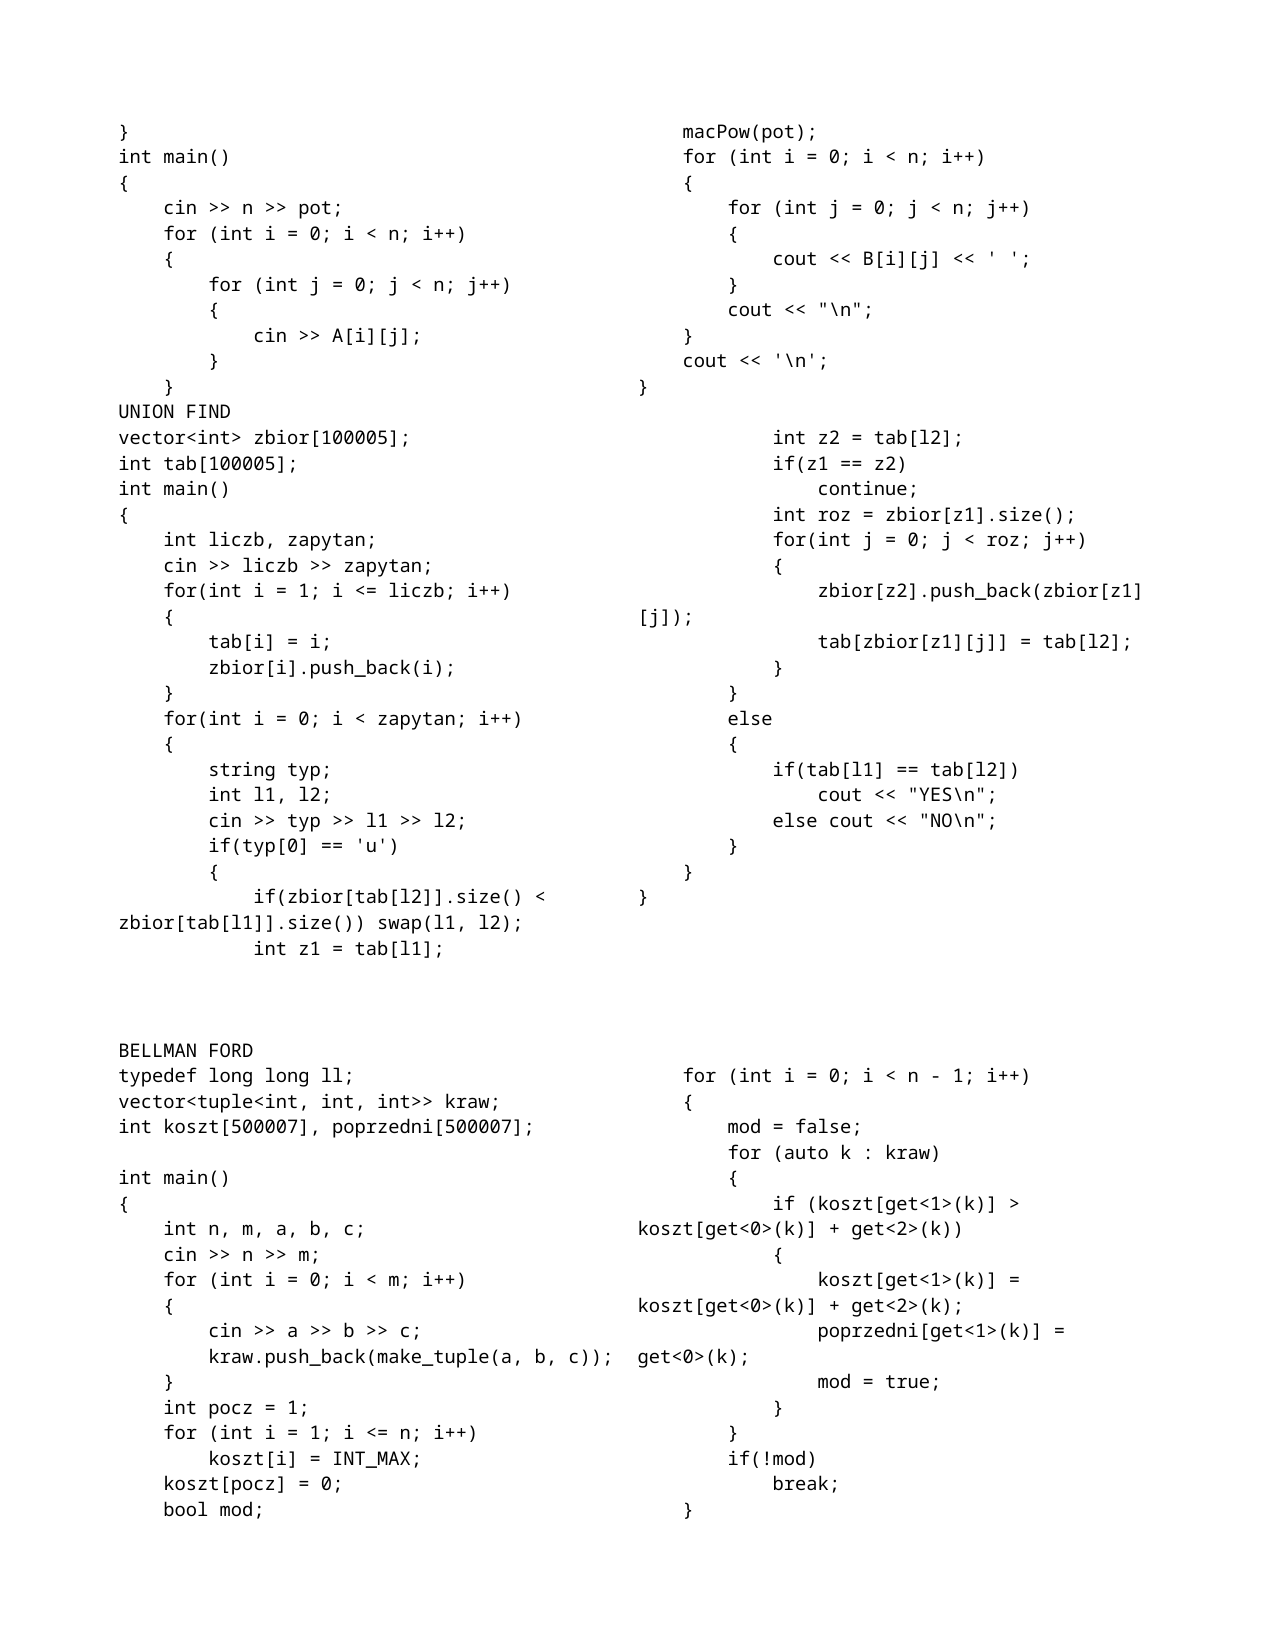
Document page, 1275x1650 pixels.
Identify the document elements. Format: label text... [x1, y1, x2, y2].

text { [118, 501, 637, 526]
text koszt[pocz] = 0; [118, 1471, 637, 1496]
text cin >> typ >> l1 >> l2; [118, 807, 637, 833]
text { [637, 1241, 1157, 1267]
text cin >> n >> m; [118, 1241, 637, 1267]
text } [637, 322, 1157, 348]
text } [118, 348, 637, 373]
text } [637, 858, 1157, 884]
text mod = true; [637, 1369, 1157, 1394]
text { [118, 858, 637, 884]
text int roz = zbior[z1].size(); [637, 501, 1157, 526]
text int main() [118, 1164, 637, 1190]
text for(int i = 0; i < zapytan; i++) [118, 705, 637, 731]
text if(tab[l1] == tab[l2]) [637, 756, 1157, 782]
text int z2 = tab[l2]; [637, 424, 1157, 450]
text } [118, 373, 637, 399]
text { [118, 246, 637, 271]
text int main() [118, 475, 637, 501]
text for (int i = 1; i <= n; i++) [118, 1420, 637, 1445]
text } [637, 1420, 1157, 1445]
text tab[i] = i; [118, 628, 637, 654]
text koszt[i] = INT_MAX; [118, 1445, 637, 1471]
text { [118, 731, 637, 756]
text } [637, 833, 1157, 858]
text { [637, 1164, 1157, 1190]
text } [637, 654, 1157, 679]
text macPow(pot); [637, 118, 1157, 144]
text if(zbior[tab[l2]].size() < zbior[tab[l1]].size()) swap(l1, l2); [118, 884, 637, 935]
text vector<tuple<int, int, int>> kraw; [118, 1088, 637, 1113]
text for(int j = 0; j < roz; j++) [637, 526, 1157, 552]
text } [118, 679, 637, 705]
text for (int i = 0; i < n - 1; i++) [637, 1062, 1157, 1088]
text cout << '\n'; [637, 348, 1157, 373]
text } [637, 271, 1157, 297]
text for (auto k : kraw) [637, 1139, 1157, 1164]
text } [637, 1496, 1157, 1522]
text cout << "\n"; [637, 297, 1157, 322]
text { [118, 297, 637, 322]
text continue; [637, 475, 1157, 501]
text int n, m, a, b, c; [118, 1216, 637, 1241]
text koszt[get<1>(k)] = koszt[get<0>(k)] + get<2>(k); [637, 1267, 1157, 1318]
text { [637, 220, 1157, 246]
text int pocz = 1; [118, 1394, 637, 1420]
text } [637, 1394, 1157, 1420]
text } [118, 118, 637, 144]
text if(z1 == z2) [637, 450, 1157, 475]
text mod = false; [637, 1113, 1157, 1139]
text for (int i = 0; i < m; i++) [118, 1267, 637, 1292]
text for (int j = 0; j < n; j++) [118, 271, 637, 297]
text zbior[z2].push_back(zbior[z1][j]); [637, 577, 1157, 628]
text } [118, 1369, 637, 1394]
text cout << "YES\n"; [637, 782, 1157, 807]
text kraw.push_back(make_tuple(a, b, c)); [118, 1343, 637, 1369]
text { [118, 1190, 637, 1216]
text { [637, 552, 1157, 577]
text BELLMAN FORD [118, 1037, 1157, 1062]
text } [637, 679, 1157, 705]
text int z1 = tab[l1]; [118, 935, 637, 960]
text { [118, 1292, 637, 1318]
text cin >> A[i][j]; [118, 322, 637, 348]
text int main() [118, 144, 637, 169]
text poprzedni[get<1>(k)] = get<0>(k); [637, 1318, 1157, 1369]
text if (koszt[get<1>(k)] > koszt[get<0>(k)] + get<2>(k)) [637, 1190, 1157, 1241]
text { [118, 603, 637, 628]
text else cout << "NO\n"; [637, 807, 1157, 833]
text zbior[i].push_back(i); [118, 654, 637, 679]
text tab[zbior[z1][j]] = tab[l2]; [637, 628, 1157, 654]
text { [118, 169, 637, 195]
text int l1, l2; [118, 782, 637, 807]
text else [637, 705, 1157, 731]
text { [637, 731, 1157, 756]
text } [637, 373, 1157, 399]
text UNION FIND [118, 399, 1157, 424]
text cin >> a >> b >> c; [118, 1318, 637, 1343]
text string typ; [118, 756, 637, 782]
text for(int i = 1; i <= liczb; i++) [118, 577, 637, 603]
text } [637, 884, 1157, 909]
text { [637, 169, 1157, 195]
text { [637, 1088, 1157, 1113]
text for (int i = 0; i < n; i++) [118, 220, 637, 246]
text int tab[100005]; [118, 450, 637, 475]
text vector<int> zbior[100005]; [118, 424, 637, 450]
text bool mod; [118, 1496, 637, 1522]
text cin >> n >> pot; [118, 195, 637, 220]
text if(typ[0] == 'u') [118, 833, 637, 858]
text cout << B[i][j] << ' '; [637, 246, 1157, 271]
text int koszt[500007], poprzedni[500007]; [118, 1113, 637, 1139]
text typedef long long ll; [118, 1062, 637, 1088]
text int liczb, zapytan; [118, 526, 637, 552]
text break; [637, 1471, 1157, 1496]
text if(!mod) [637, 1445, 1157, 1471]
text for (int j = 0; j < n; j++) [637, 195, 1157, 220]
text cin >> liczb >> zapytan; [118, 552, 637, 577]
text for (int i = 0; i < n; i++) [637, 144, 1157, 169]
